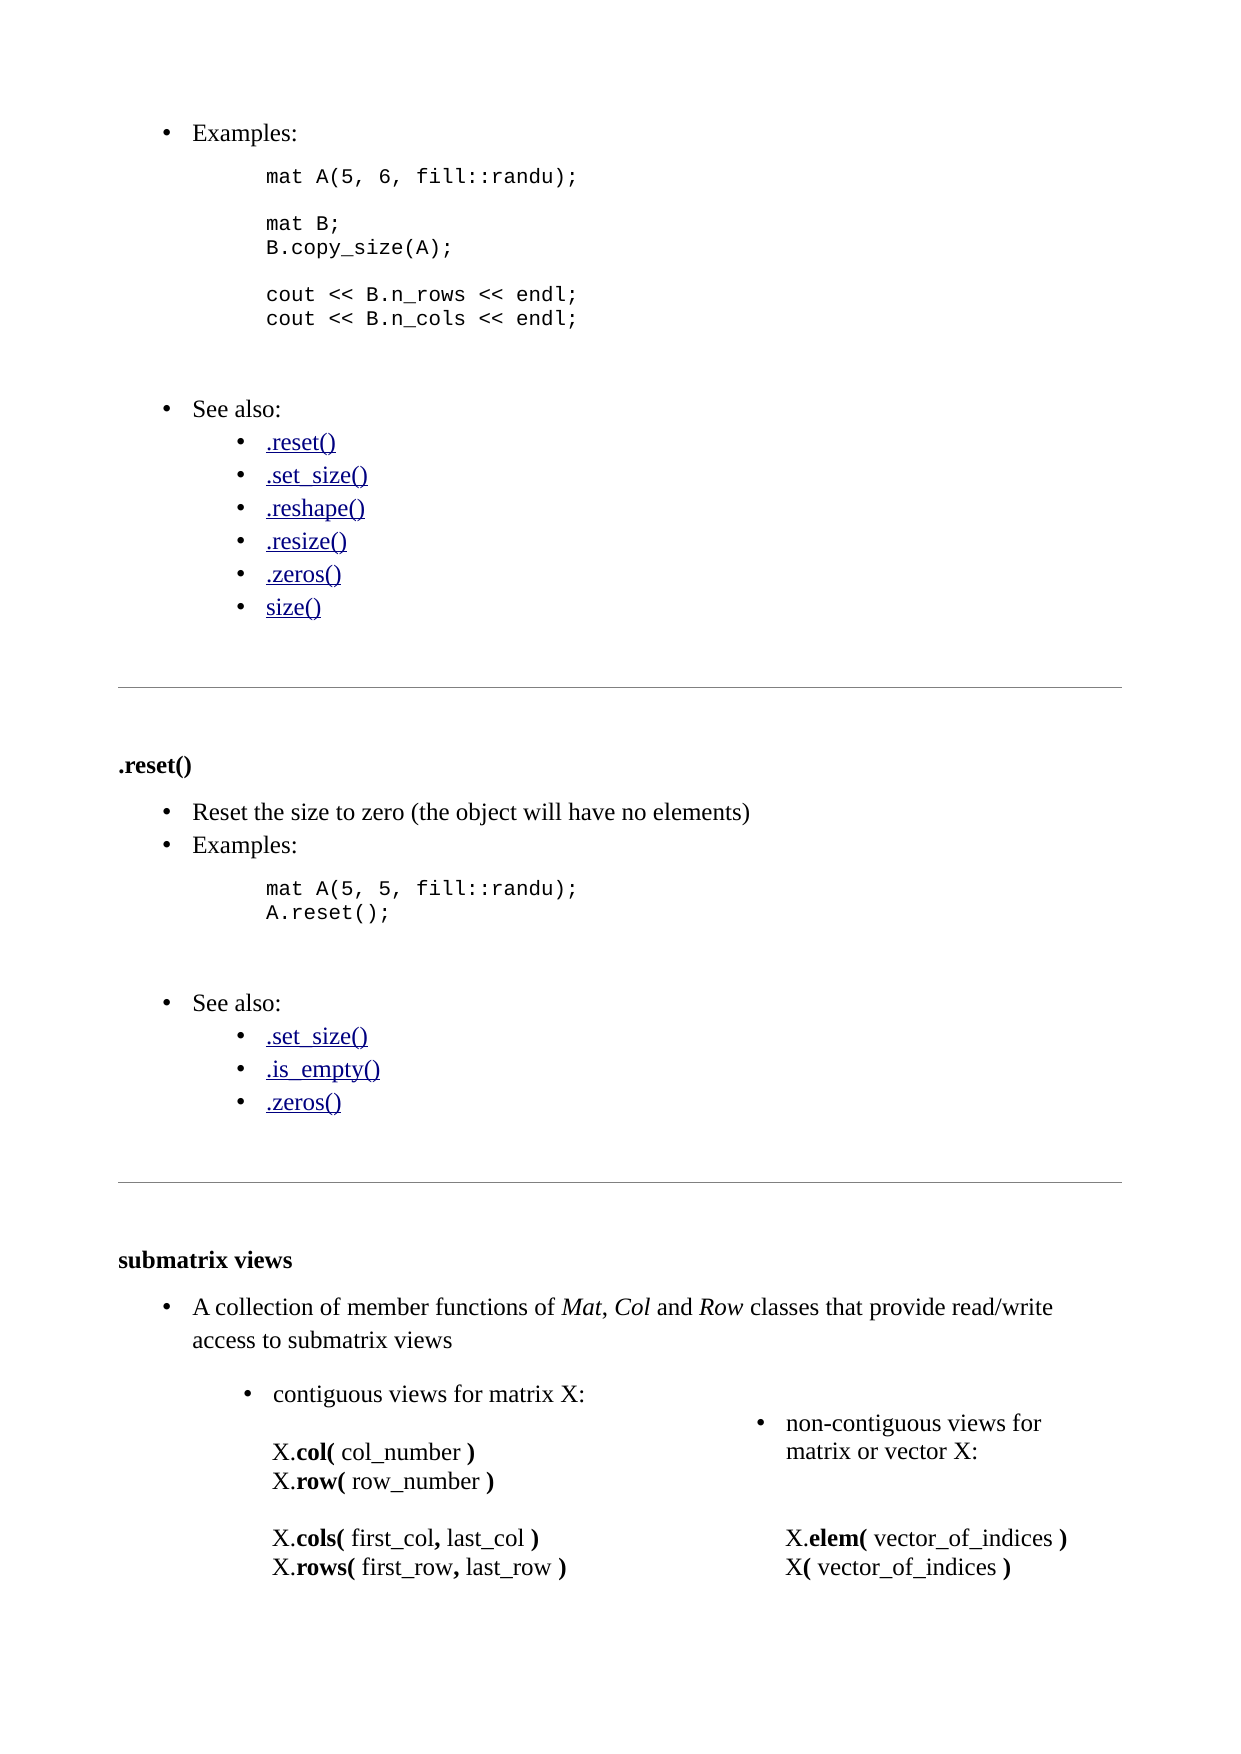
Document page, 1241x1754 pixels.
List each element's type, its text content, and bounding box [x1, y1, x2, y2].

list cout << B.n_cols << endl; [236, 308, 1122, 331]
list mat A(5, 5, fill::randu); [236, 878, 1122, 902]
list Examples: [162, 118, 1122, 147]
list mat A(5, 6, fill::randu); [236, 166, 1122, 189]
list See also: [162, 988, 1122, 1017]
list mat B; [236, 213, 1122, 237]
list A.reset(); [236, 902, 1122, 925]
list .zeros() [236, 1087, 1122, 1116]
list See also: [162, 394, 1122, 422]
table_header [690, 1373, 705, 1615]
list Examples: [162, 830, 1122, 859]
list Reset the size to zero (the object will have no elements) [162, 797, 1122, 826]
list .is_empty() [236, 1054, 1122, 1083]
table_header contiguous views for matrix X: X.col( col_number ) X.row( row_number ) X.cols( first_col, last_col ) X.rows( first_row, last_row ) [195, 1376, 659, 1612]
list .zeros() [236, 559, 1122, 588]
list .set_size() [236, 1021, 1122, 1049]
list .reset() [236, 427, 1122, 456]
table_header [662, 1373, 690, 1615]
text .reset() [118, 750, 1122, 778]
text submatrix views [118, 1245, 1122, 1273]
list .reshape() [236, 493, 1122, 522]
table_header [1106, 1373, 1122, 1615]
list .set_size() [236, 460, 1122, 488]
list cout << B.n_rows << endl; [236, 284, 1122, 308]
table_header [192, 1373, 662, 1615]
table_header non-contiguous views for matrix or vector X: X.elem( vector_of_indices ) X( vector_of_indices ) [708, 1405, 1103, 1612]
list B.copy_size(A); [236, 237, 1122, 260]
list .resize() [236, 526, 1122, 554]
list size() [236, 592, 1122, 621]
list A collection of member functions of Mat, Col and Row classes that provide read/write access to submatrix views [162, 1292, 1122, 1354]
table_header [705, 1373, 1106, 1615]
